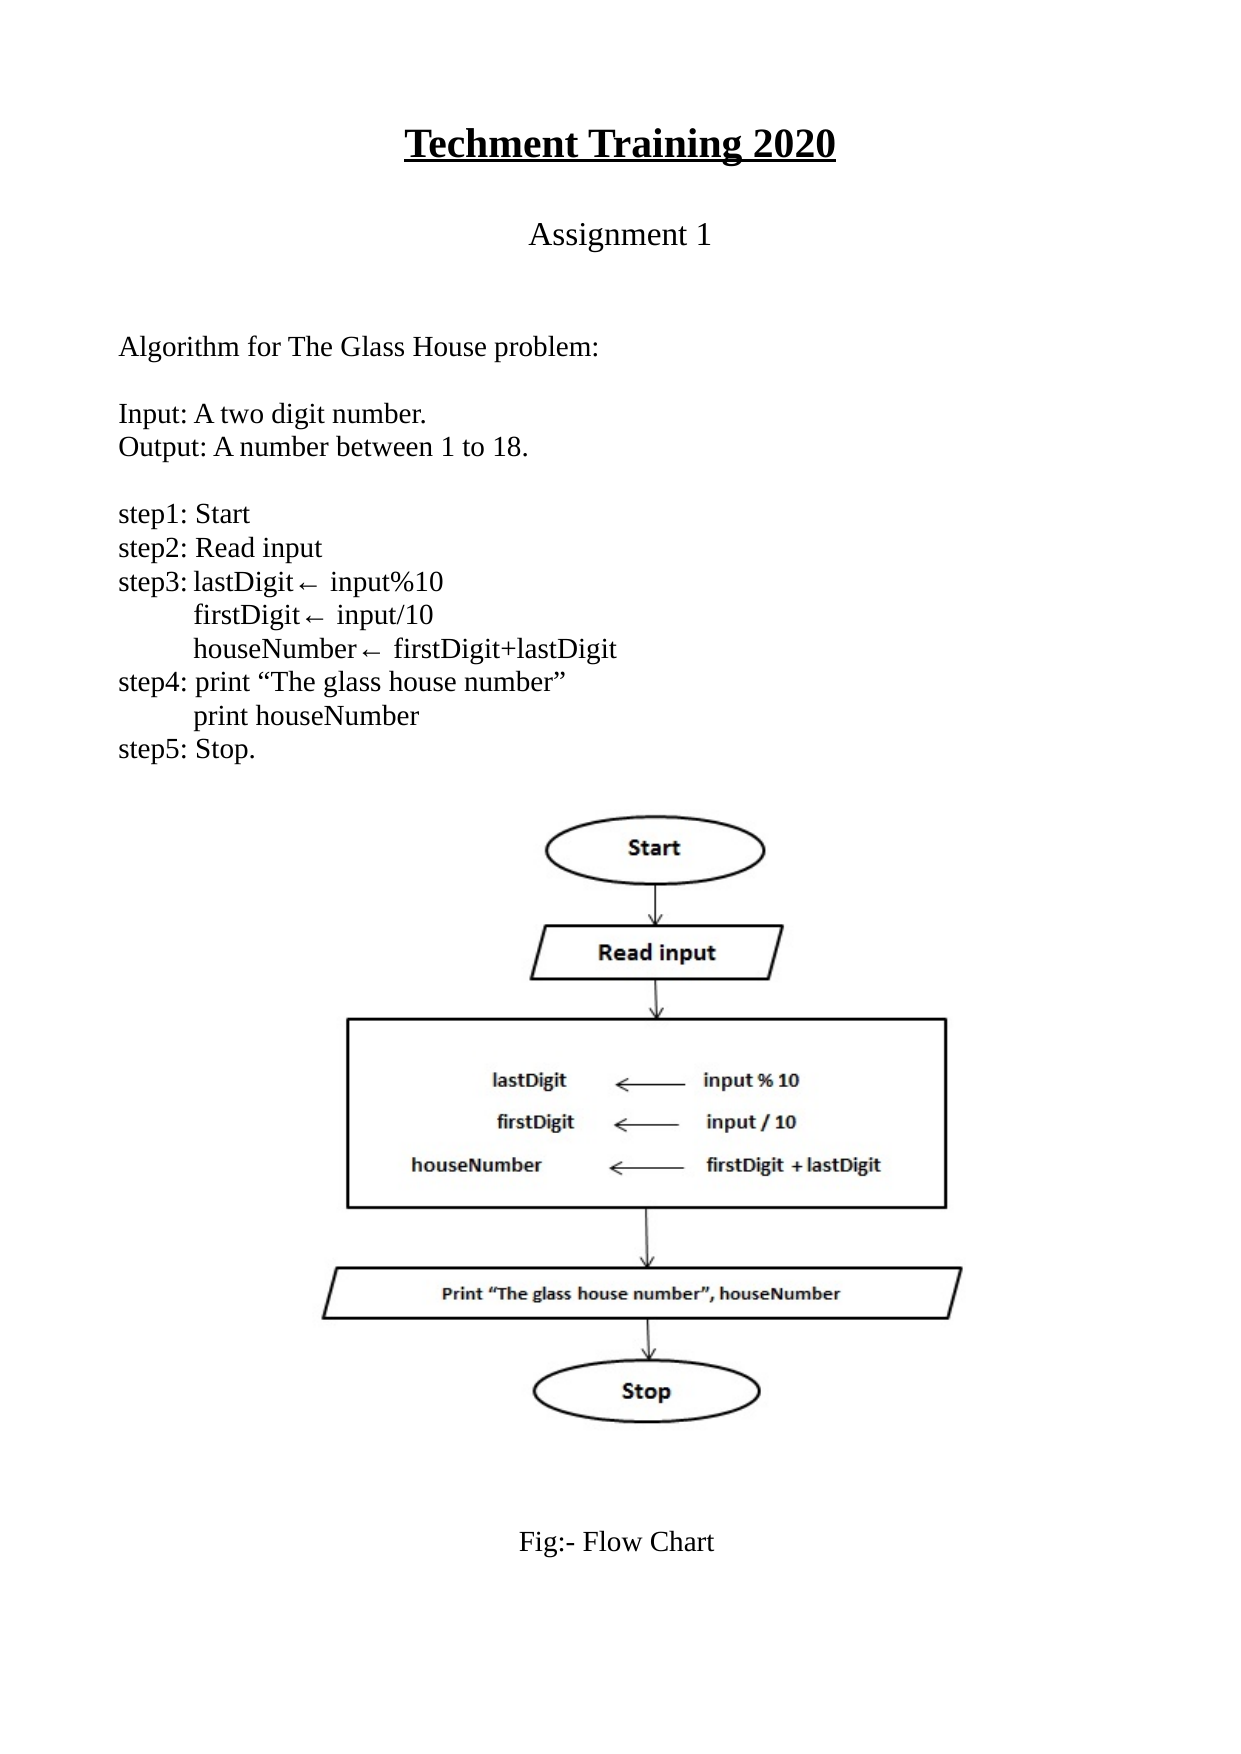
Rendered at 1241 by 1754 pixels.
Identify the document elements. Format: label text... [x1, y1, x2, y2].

text houseNumber← firstDigit+lastDigit [118, 631, 1122, 664]
text Techment Training 2020 [118, 118, 1122, 166]
text Assignment 1 [118, 214, 1122, 252]
text step1: Start [118, 497, 1122, 530]
text Output: A number between 1 to 18. [118, 429, 1122, 463]
text firstDigit← input/10 [118, 597, 1122, 631]
text step4: print “The glass house number” [118, 664, 1122, 698]
text Fig:- Flow Chart [118, 1524, 1122, 1557]
text Algorithm for The Glass House problem: [118, 329, 1122, 362]
picture [103, 798, 1137, 1491]
text step3: lastDigit← input%10 [118, 564, 1122, 597]
text step2: Read input [118, 530, 1122, 564]
text print houseNumber [118, 698, 1122, 731]
text Input: A two digit number. [118, 396, 1122, 429]
text step5: Stop. [118, 731, 1122, 765]
